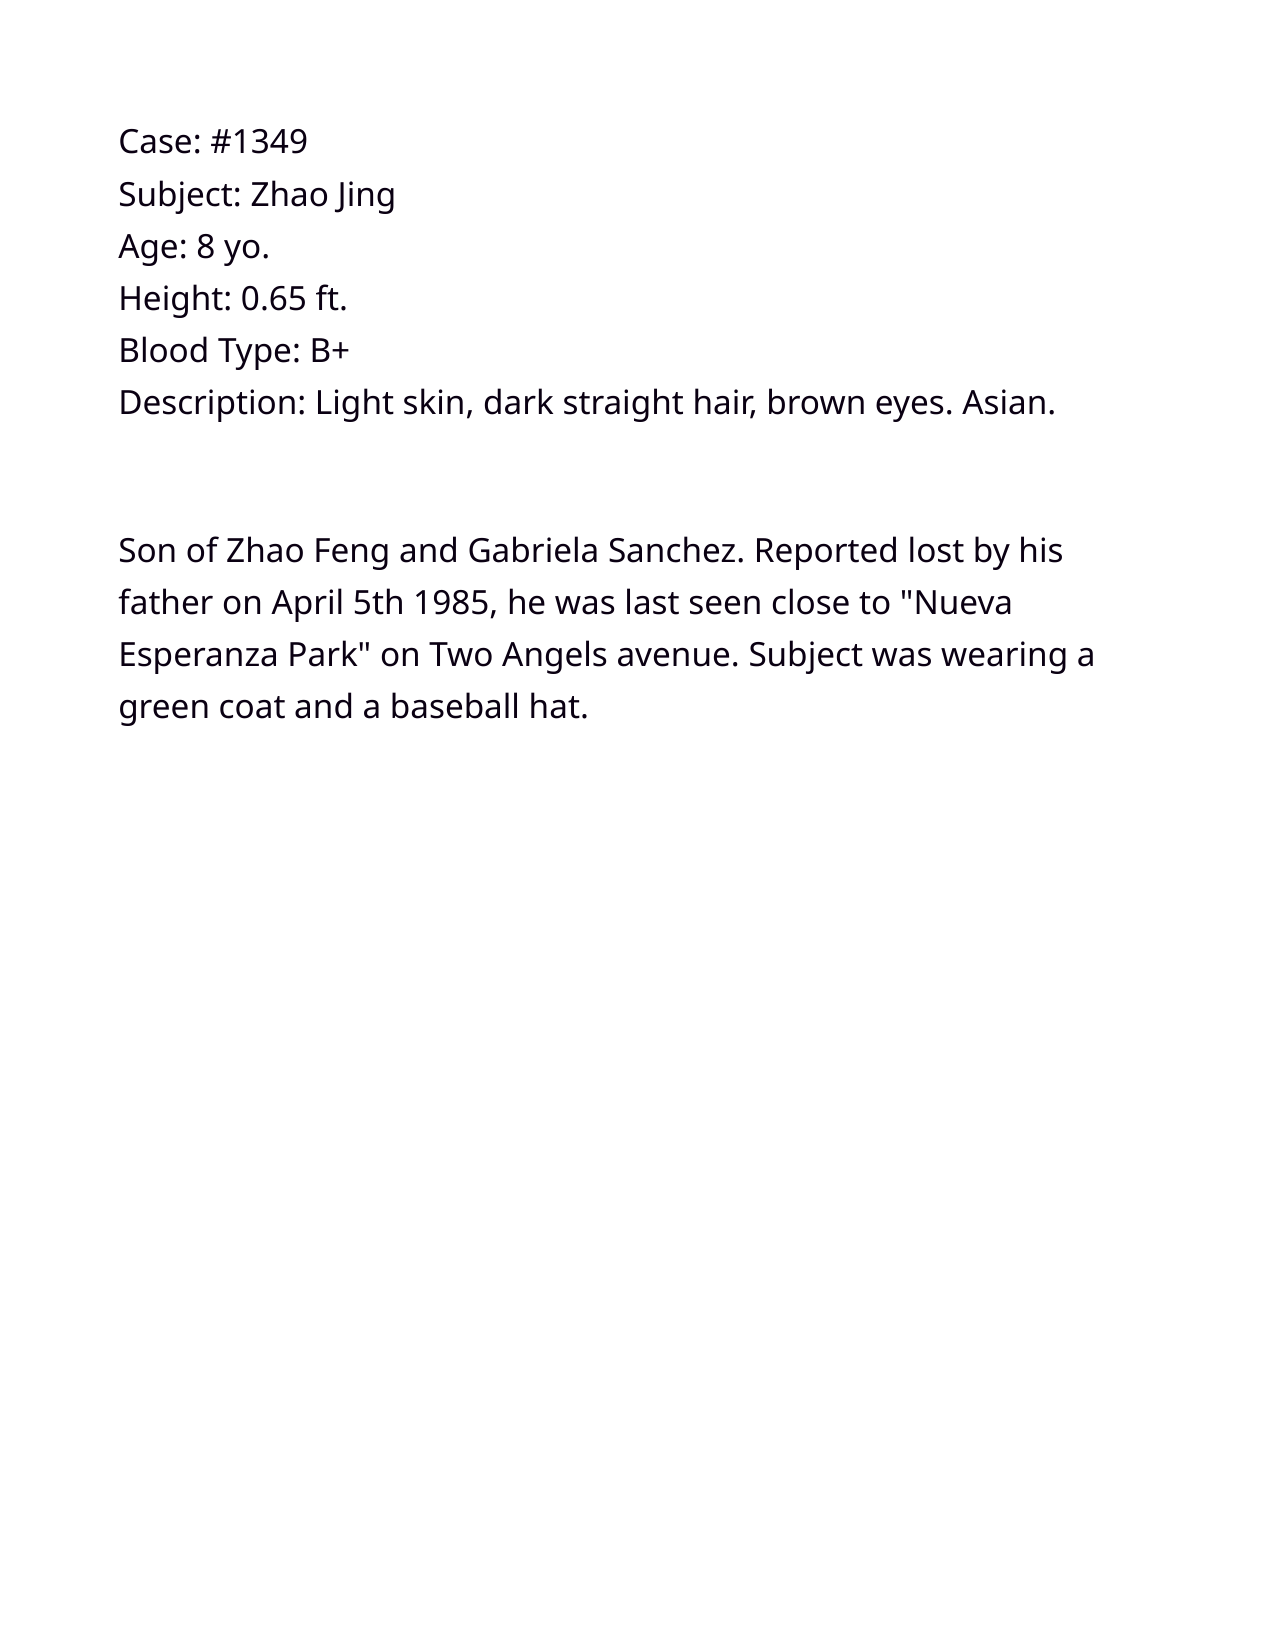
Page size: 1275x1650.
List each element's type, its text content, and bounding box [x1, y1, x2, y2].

text Height: 0.65 ft. [118, 275, 1157, 320]
text Son of Zhao Feng and Gabriela Sanchez. Reported lost by his father on April 5th 1985, he was last seen close to "Nueva Esperanza Park" on Two Angels avenue. Subject was wearing a green coat and a baseball hat. [118, 526, 1157, 728]
text Age: 8 yo. [118, 222, 1157, 268]
text Subject: Zhao Jing [118, 170, 1157, 216]
text Case: #1349 [118, 118, 1157, 163]
text Description: Light skin, dark straight hair, brown eyes. Asian. [118, 379, 1157, 424]
text Blood Type: B+ [118, 327, 1157, 372]
